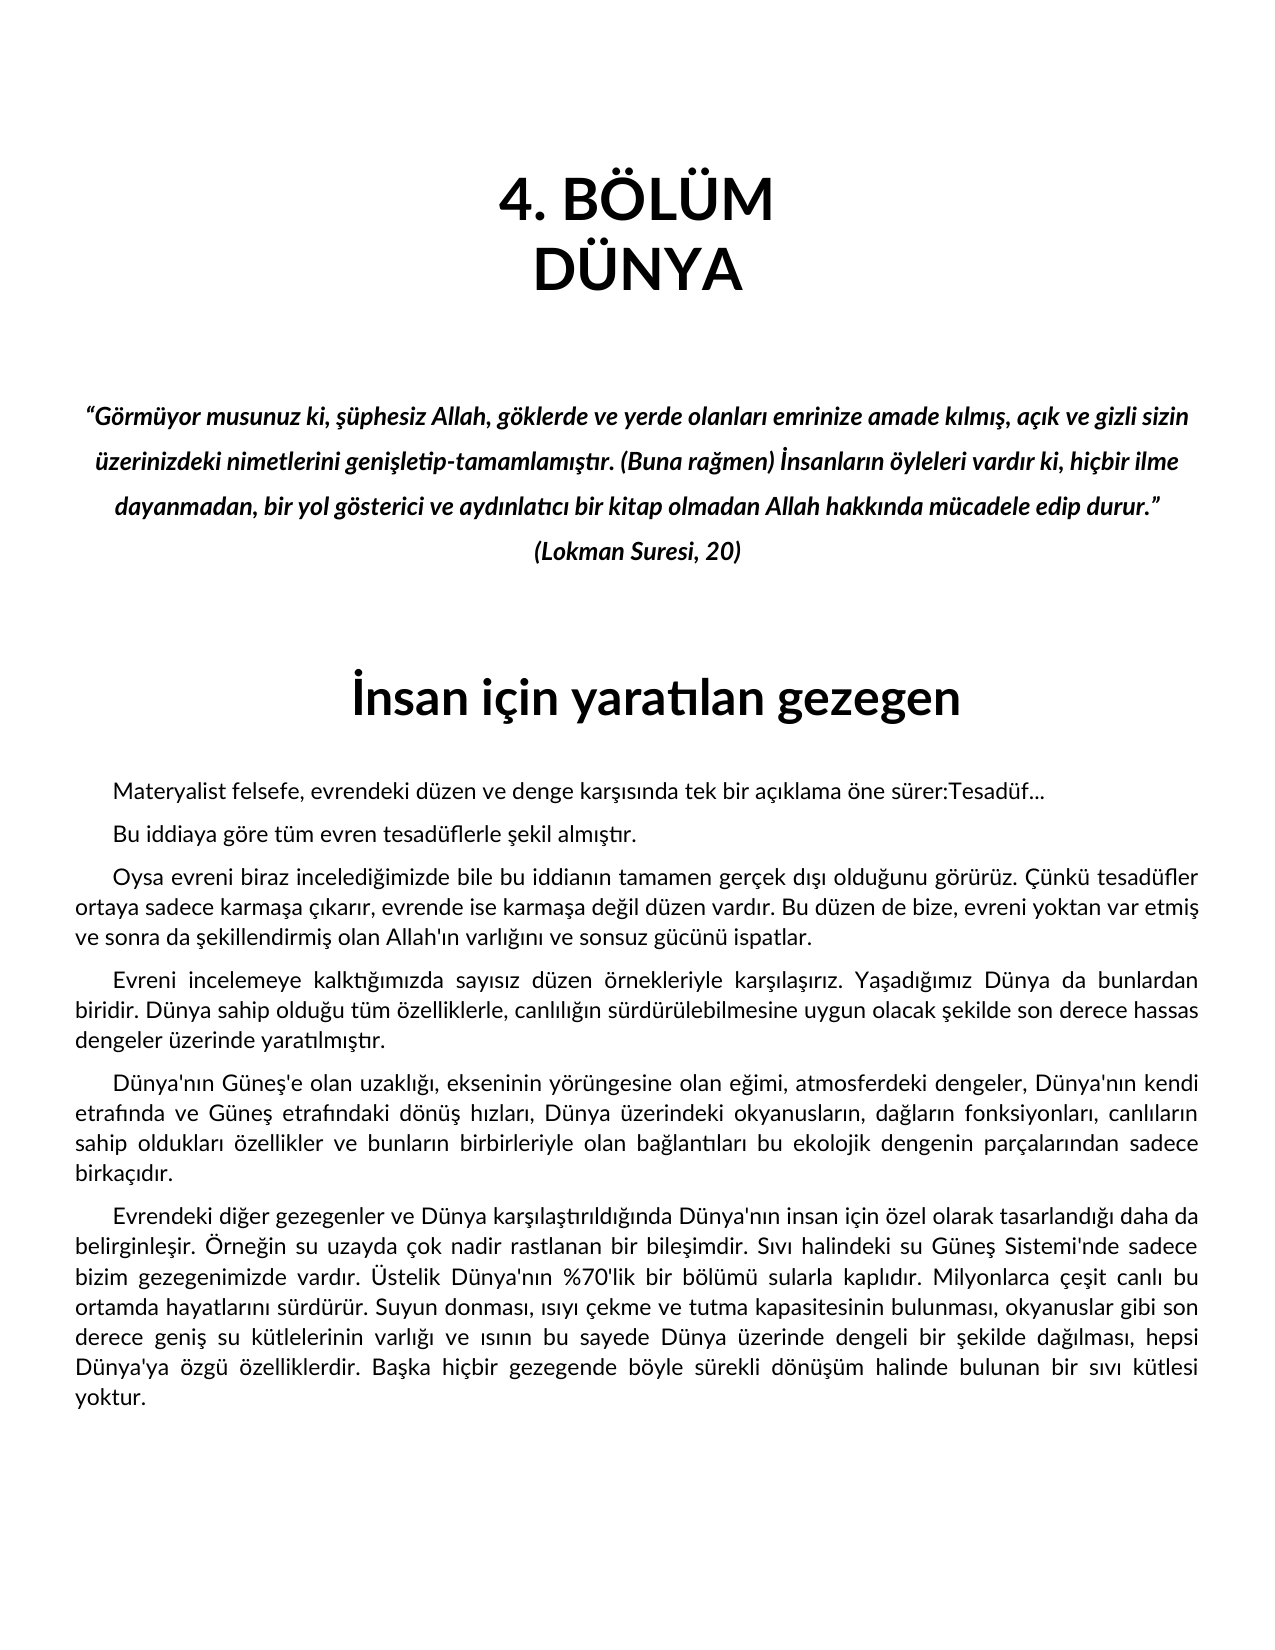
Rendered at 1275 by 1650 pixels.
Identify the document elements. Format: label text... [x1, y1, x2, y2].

subtitle İnsan için yaratılan gezegen [112, 666, 1200, 726]
subtitle 4. BÖLÜM DÜNYA [75, 162, 1200, 302]
text Evreni incelemeye kalktığımızda sayısız düzen örnekleriyle karşılaşırız. Yaşadığımız Dünya da bunlardan biridir. Dünya sahip olduğu tüm özelliklerle, canlılığın sürdürülebilmesine uygun olacak şekilde son derece hassas dengeler üzerinde yaratılmıştır. [75, 965, 1200, 1053]
text Bu iddiaya göre tüm evren tesadüflerle şekil almıştır. [75, 819, 1200, 847]
text Materyalist felsefe, evrendeki düzen ve denge karşısında tek bir açıklama öne sürer:Tesadüf... [75, 777, 1200, 804]
text Evrendeki diğer gezegenler ve Dünya karşılaştırıldığında Dünya'nın insan için özel olarak tasarlandığı daha da belirginleşir. Örneğin su uzayda çok nadir rastlanan bir bileşimdir. Sıvı halindeki su Güneş Sistemi'nde sadece bizim gezegenimizde vardır. Üstelik Dünya'nın %70'lik bir bölümü sularla kaplıdır. Milyonlarca çeşit canlı bu ortamda hayatlarını sürdürür. Suyun donması, ısıyı çekme ve tutma kapasitesinin bulunması, okyanuslar gibi son derece geniş su kütlelerinin varlığı ve ısının bu sayede Dünya üzerinde dengeli bir şekilde dağılması, hepsi Dünya'ya özgü özelliklerdir. Başka hiçbir gezegende böyle sürekli dönüşüm halinde bulunan bir sıvı kütlesi yoktur. [75, 1202, 1200, 1411]
text Oysa evreni biraz incelediğimizde bile bu iddianın tamamen gerçek dışı olduğunu görürüz. Çünkü tesadüfler ortaya sadece karmaşa çıkarır, evrende ise karmaşa değil düzen vardır. Bu düzen de bize, evreni yoktan var etmiş ve sonra da şekillendirmiş olan Allah'ın varlığını ve sonsuz gücünü ispatlar. [75, 862, 1200, 950]
text Dünya'nın Güneş'e olan uzaklığı, ekseninin yörüngesine olan eğimi, atmosferdeki dengeler, Dünya'nın kendi etrafında ve Güneş etrafındaki dönüş hızları, Dünya üzerindeki okyanusların, dağların fonksiyonları, canlıların sahip oldukları özellikler ve bunların birbirleriyle olan bağlantıları bu ekolojik dengenin parçalarından sadece birkaçıdır. [75, 1068, 1200, 1187]
text (Lokman Suresi, 20) [75, 535, 1200, 565]
text “Görmüyor musunuz ki, şüphesiz Allah, göklerde ve yerde olanları emrinize amade kılmış, açık ve gizli sizin üzerinizdeki nimetlerini genişletip-tamamlamıştır. (Buna rağmen) İnsanların öyleleri vardır ki, hiçbir ilme dayanmadan, bir yol gösterici ve aydınlatıcı bir kitap olmadan Allah hakkında mücadele edip durur.” [75, 400, 1200, 520]
